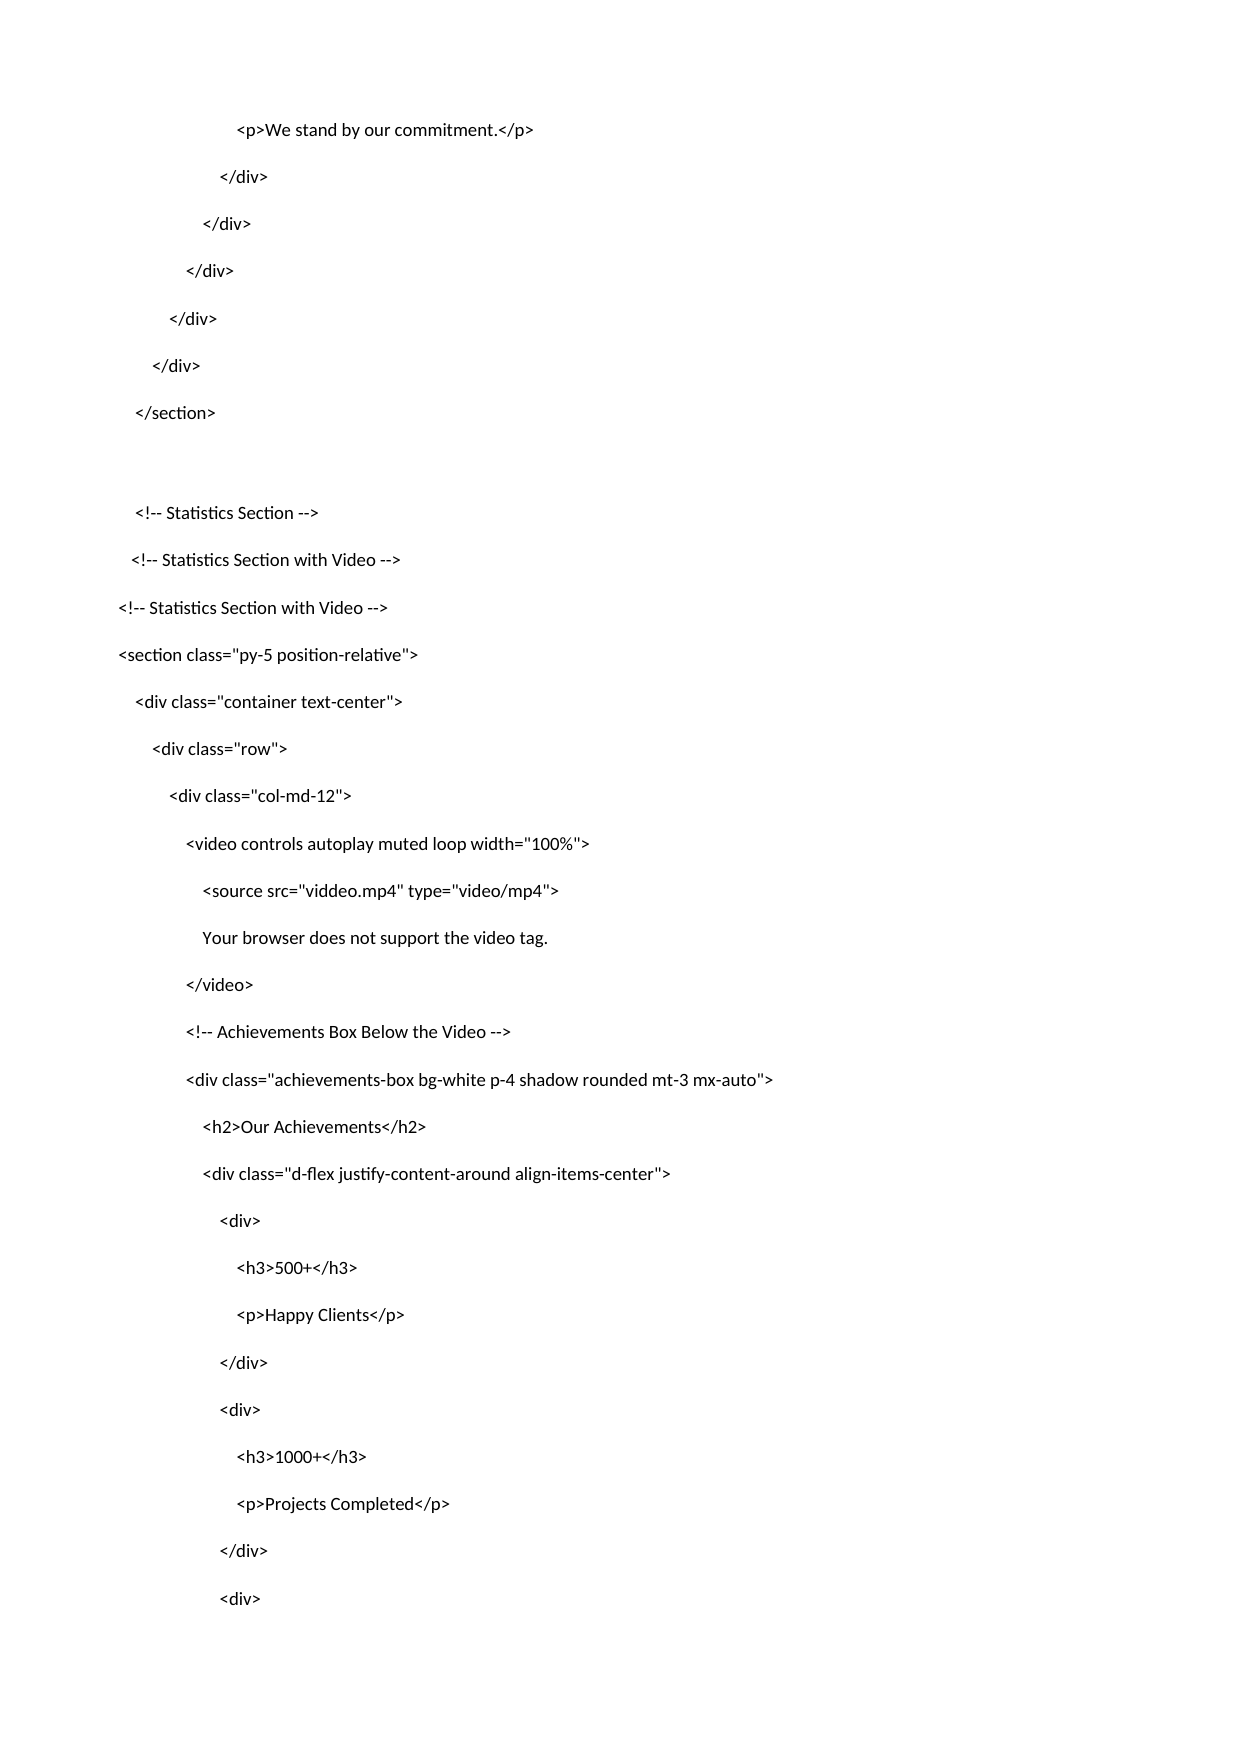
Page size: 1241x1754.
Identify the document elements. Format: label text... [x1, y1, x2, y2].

text <p>Happy Clients</p> [118, 1304, 1122, 1327]
text <!-- Statistics Section with Video --> [118, 596, 1122, 619]
text <div> [118, 1209, 1122, 1232]
text <p>Projects Completed</p> [118, 1492, 1122, 1515]
text <div class="achievements-box bg-white p-4 shadow rounded mt-3 mx-auto"> [118, 1068, 1122, 1091]
text </section> [118, 401, 1122, 424]
text <!-- Statistics Section --> [118, 501, 1122, 524]
text <div class="d-flex justify-content-around align-items-center"> [118, 1162, 1122, 1185]
text <h3>1000+</h3> [118, 1445, 1122, 1468]
text </div> [118, 212, 1122, 235]
text <div class="container text-center"> [118, 690, 1122, 713]
text </video> [118, 973, 1122, 996]
text <h2>Our Achievements</h2> [118, 1115, 1122, 1138]
text <div class="row"> [118, 737, 1122, 760]
text </div> [118, 1539, 1122, 1562]
text <p>We stand by our commitment.</p> [118, 118, 1122, 141]
text <!-- Achievements Box Below the Video --> [118, 1021, 1122, 1043]
text <video controls autoplay muted loop width="100%"> [118, 832, 1122, 855]
text </div> [118, 260, 1122, 283]
text <!-- Statistics Section with Video --> [118, 549, 1122, 572]
text <source src="viddeo.mp4" type="video/mp4"> [118, 879, 1122, 902]
text </div> [118, 165, 1122, 188]
text <div> [118, 1398, 1122, 1421]
text <h3>500+</h3> [118, 1256, 1122, 1279]
text </div> [118, 307, 1122, 330]
text Your browser does not support the video tag. [118, 926, 1122, 949]
text <div> [118, 1587, 1122, 1610]
text <section class="py-5 position-relative"> [118, 643, 1122, 666]
text </div> [118, 354, 1122, 377]
text <div class="col-md-12"> [118, 784, 1122, 807]
text </div> [118, 1351, 1122, 1374]
